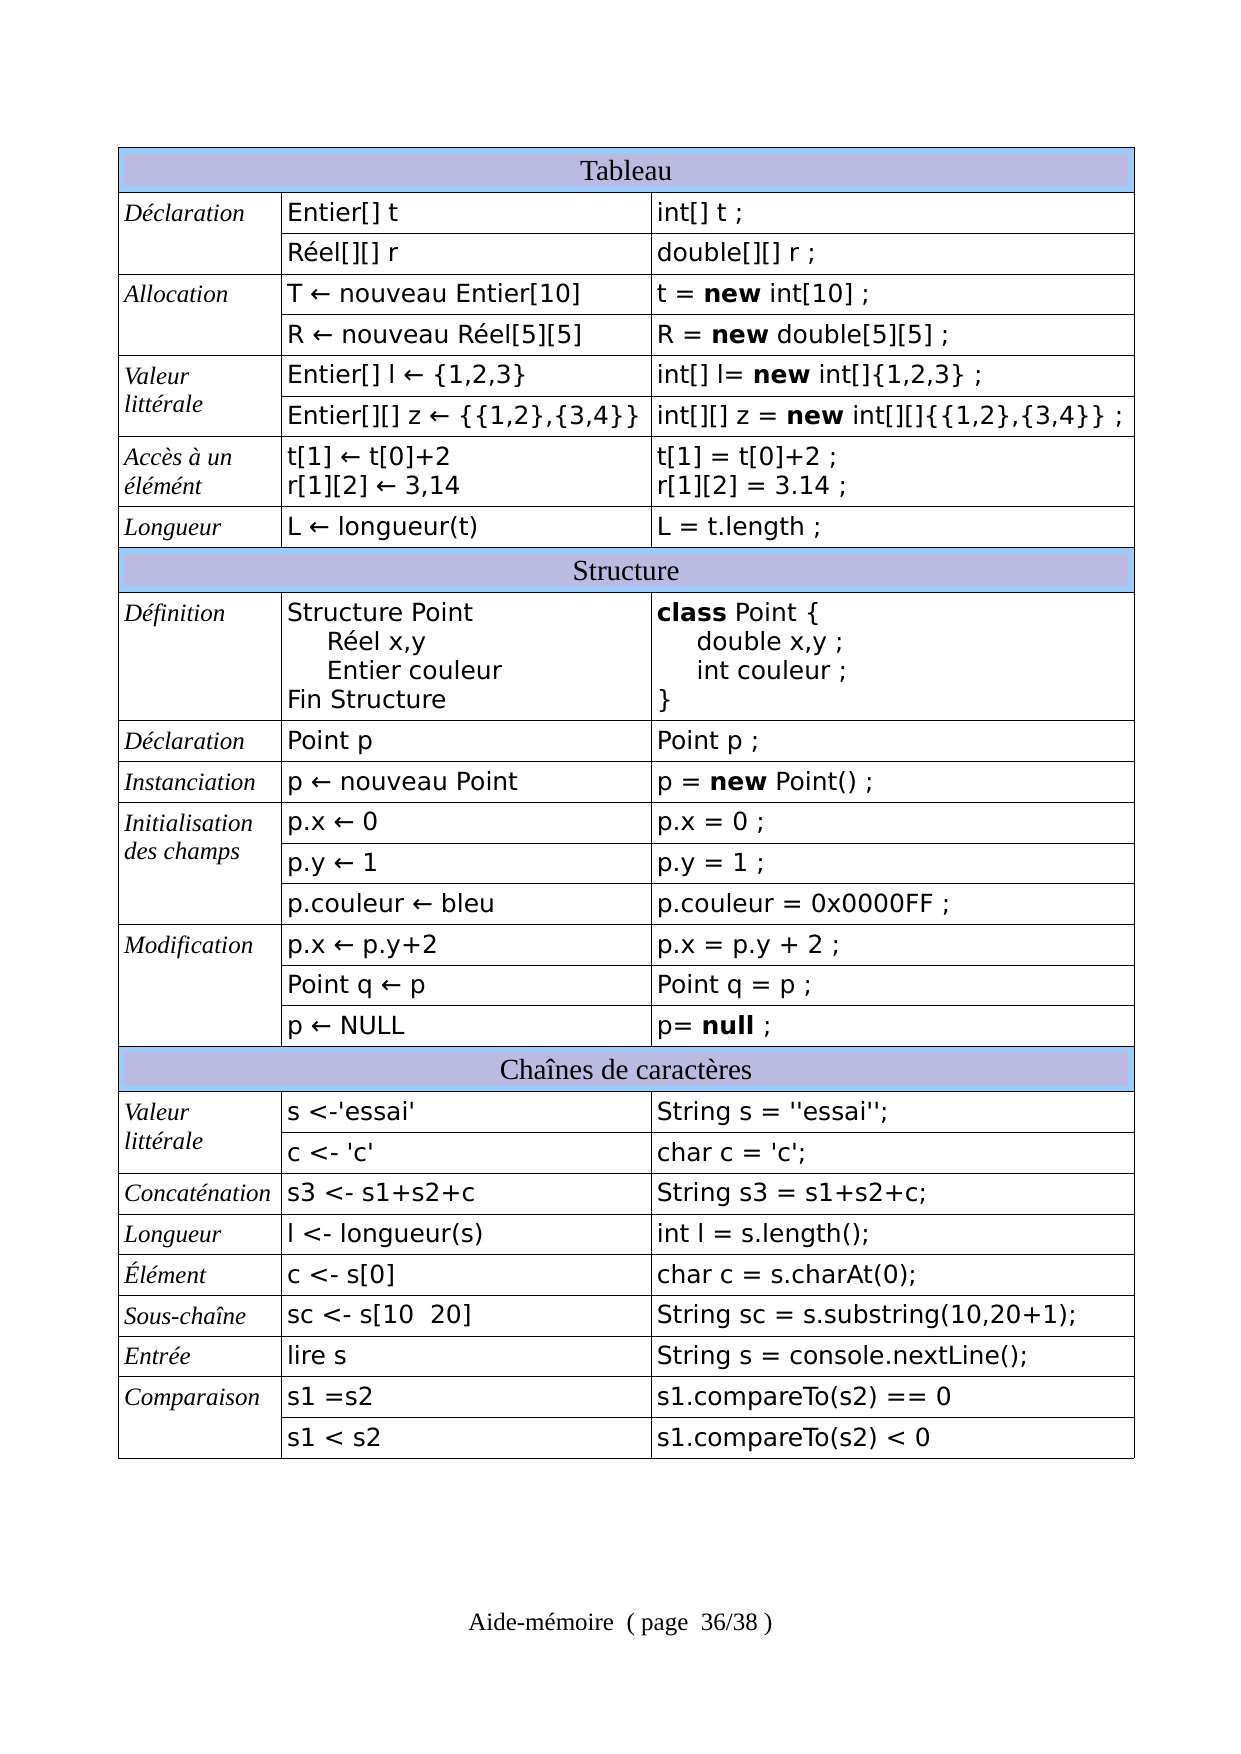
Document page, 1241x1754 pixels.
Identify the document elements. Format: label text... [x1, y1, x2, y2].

table_cell p ← nouveau Point [282, 762, 651, 802]
table_cell char c = 'c'; [652, 1133, 1134, 1173]
table_cell s1.compareTo(s2) == 0 [652, 1377, 1134, 1417]
table_cell Valeur littérale [119, 356, 281, 436]
table_cell double[][] r ; [652, 234, 1134, 273]
table_cell Concaténation [119, 1174, 281, 1213]
table_cell s1.compareTo(s2) < 0 [652, 1418, 1134, 1458]
table_cell Entier[] t [282, 193, 651, 233]
table_cell s1 < s2 [282, 1418, 651, 1458]
table_cell int[] t ; [652, 193, 1134, 233]
table_cell s3 <- s1+s2+c [282, 1174, 651, 1213]
table_cell int[] l= new int[]{1,2,3} ; [652, 356, 1134, 396]
table_cell Définition [119, 593, 281, 720]
table_cell Sous-chaîne [119, 1296, 281, 1336]
table_cell Structure Point Réel x,y Entier couleur Fin Structure [282, 593, 651, 720]
table_cell Point p [282, 721, 651, 761]
table_cell Modification [119, 925, 281, 1046]
table_cell p.couleur = 0x0000FF ; [652, 884, 1134, 924]
table_cell c <- s[0] [282, 1255, 651, 1295]
table_cell p.y ← 1 [282, 844, 651, 883]
table_cell int[][] z = new int[][]{{1,2},{3,4}} ; [652, 397, 1134, 436]
table_cell L ← longueur(t) [282, 507, 651, 547]
table_cell int l = s.length(); [652, 1215, 1134, 1254]
table_cell p= null ; [652, 1006, 1134, 1046]
table_cell String s = console.nextLine(); [652, 1337, 1134, 1376]
table_cell char c = s.charAt(0); [652, 1255, 1134, 1295]
table_cell Point q ← p [282, 966, 651, 1005]
table_cell p.x = p.y + 2 ; [652, 925, 1134, 965]
table_cell Initialisation des champs [119, 803, 281, 924]
table_cell String s3 = s1+s2+c; [652, 1174, 1134, 1213]
table_cell R = new double[5][5] ; [652, 315, 1134, 355]
table_cell Instanciation [119, 762, 281, 802]
table_cell Entier[] l ← {1,2,3} [282, 356, 651, 396]
table_cell Déclaration [119, 721, 281, 761]
table_cell Comparaison [119, 1377, 281, 1458]
table_cell Longueur [119, 507, 281, 547]
table_cell s1 =s2 [282, 1377, 651, 1417]
table_cell p.x = 0 ; [652, 803, 1134, 842]
table_cell Valeur littérale [119, 1092, 281, 1173]
table_cell p ← NULL [282, 1006, 651, 1046]
table_cell Réel[][] r [282, 234, 651, 273]
table_cell Structure [119, 548, 1134, 592]
table_cell p.couleur ← bleu [282, 884, 651, 924]
table_cell p.x ← p.y+2 [282, 925, 651, 965]
table_cell L = t.length ; [652, 507, 1134, 547]
table_cell lire s [282, 1337, 651, 1376]
table_header Tableau [119, 148, 1134, 192]
table_cell l <- longueur(s) [282, 1215, 651, 1254]
table_cell R ← nouveau Réel[5][5] [282, 315, 651, 355]
table_cell Élément [119, 1255, 281, 1295]
table_cell Point q = p ; [652, 966, 1134, 1005]
table_cell t[1] = t[0]+2 ; r[1][2] = 3.14 ; [652, 437, 1134, 506]
table_cell class Point { double x,y ; int couleur ; } [652, 593, 1134, 720]
table_cell Accès à un élémént [119, 437, 281, 506]
table_cell Point p ; [652, 721, 1134, 761]
table_cell String sc = s.substring(10,20+1); [652, 1296, 1134, 1336]
table_cell Chaînes de caractères [119, 1047, 1134, 1091]
table_cell p = new Point() ; [652, 762, 1134, 802]
table_cell sc <- s[10 20] [282, 1296, 651, 1336]
table_cell Déclaration [119, 193, 281, 273]
table_cell s <-'essai' [282, 1092, 651, 1132]
table_cell String s = ''essai''; [652, 1092, 1134, 1132]
table_cell Entrée [119, 1337, 281, 1376]
table_cell c <- 'c' [282, 1133, 651, 1173]
table_cell t = new int[10] ; [652, 275, 1134, 314]
table_cell p.x ← 0 [282, 803, 651, 842]
table_cell p.y = 1 ; [652, 844, 1134, 883]
table_cell t[1] ← t[0]+2 r[1][2] ← 3,14 [282, 437, 651, 506]
table_cell Entier[][] z ← {{1,2},{3,4}} [282, 397, 651, 436]
table_cell Allocation [119, 275, 281, 355]
table_cell T ← nouveau Entier[10] [282, 275, 651, 314]
table_cell Longueur [119, 1215, 281, 1254]
